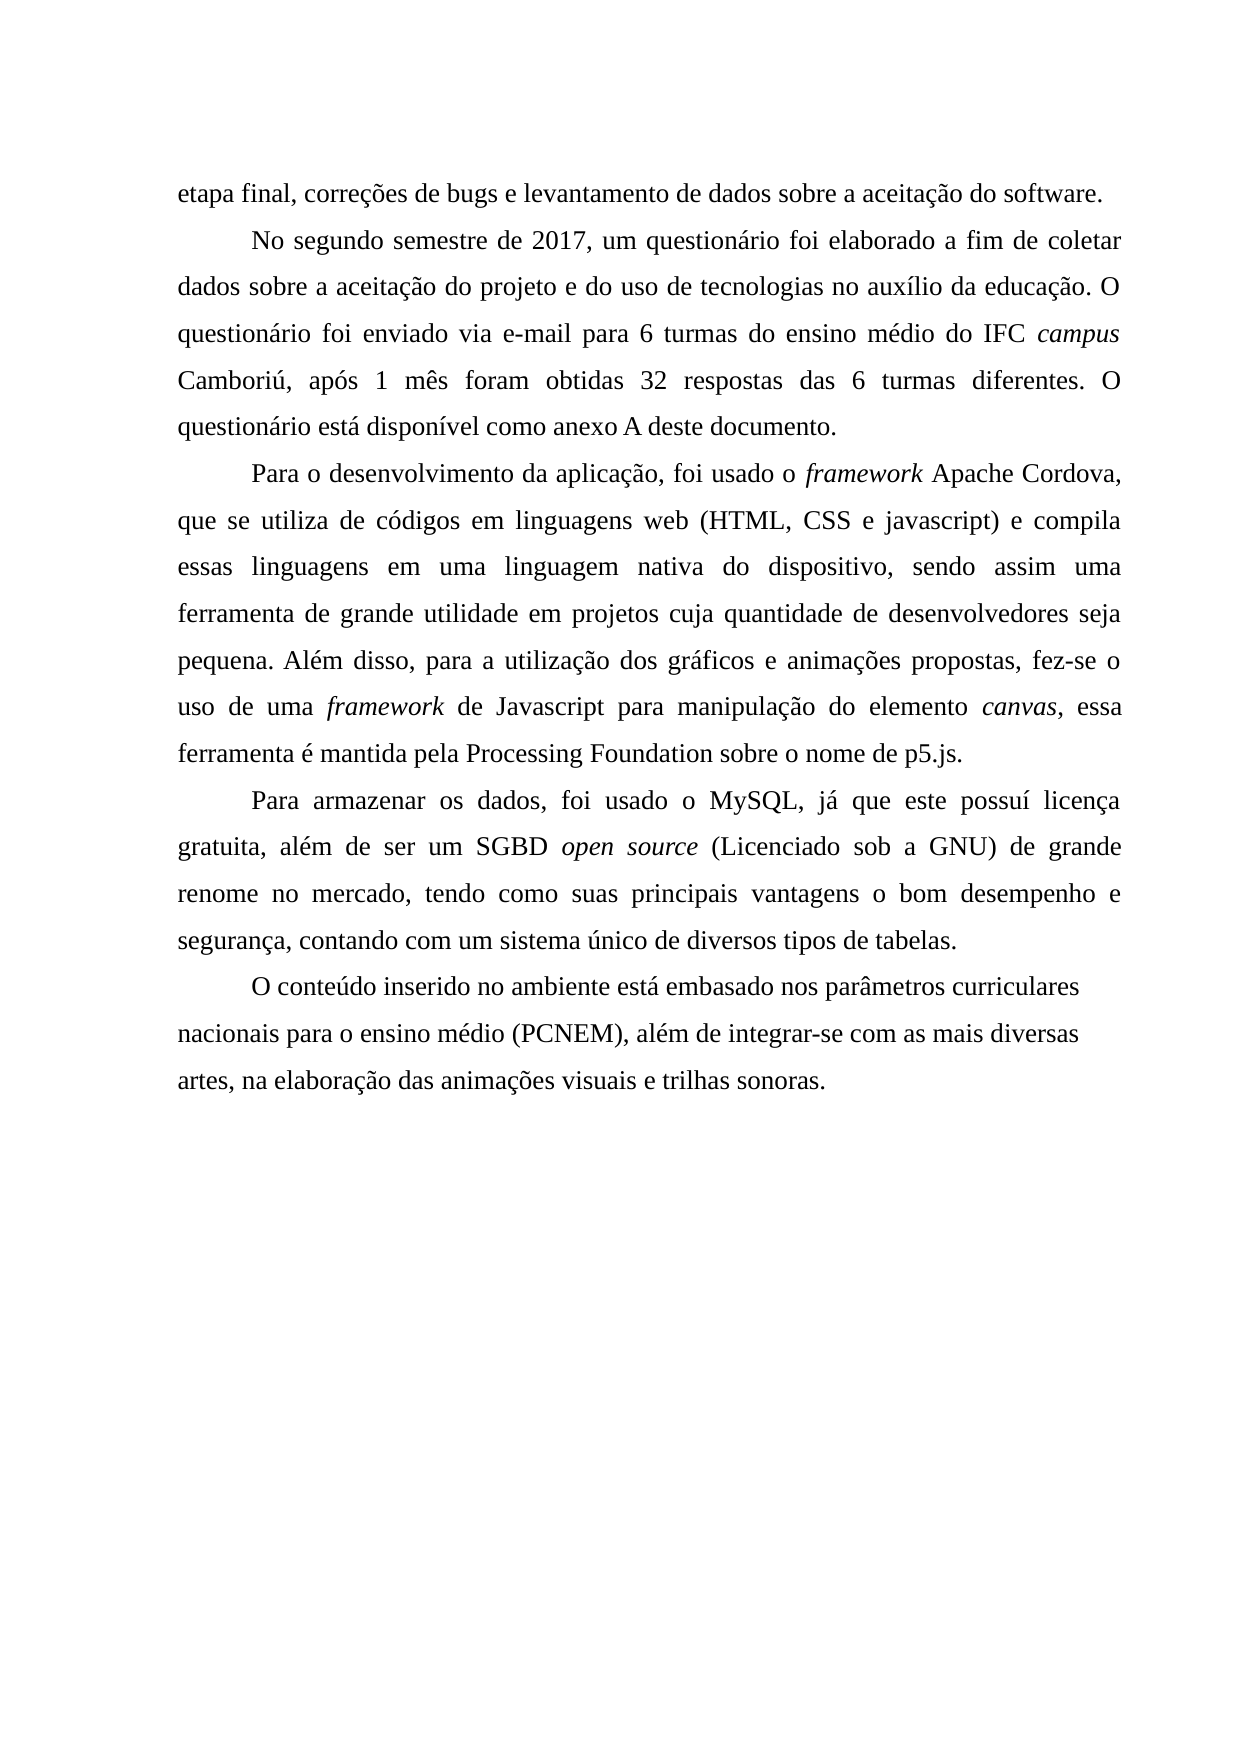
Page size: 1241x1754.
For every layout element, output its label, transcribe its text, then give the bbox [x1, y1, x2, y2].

text Para armazenar os dados, foi usado o MySQL, já que este possuí licença gratuita, além de ser um SGBD open source (Licenciado sob a GNU) de grande renome no mercado, tendo como suas principais vantagens o bom desempenho e segurança, contando com um sistema único de diversos tipos de tabelas. [177, 784, 1122, 955]
text O conteúdo inserido no ambiente está embasado nos parâmetros curriculares nacionais para o ensino médio (PCNEM), além de integrar-se com as mais diversas artes, na elaboração das animações visuais e trilhas sonoras. [177, 971, 1122, 1095]
text No segundo semestre de 2017, um questionário foi elaborado a fim de coletar dados sobre a aceitação do projeto e do uso de tecnologias no auxílio da educação. O questionário foi enviado via e-mail para 6 turmas do ensino médio do IFC campus Camboriú, após 1 mês foram obtidas 32 respostas das 6 turmas diferentes. O questionário está disponível como anexo A deste documento. [177, 224, 1122, 442]
text etapa final, correções de bugs e levantamento de dados sobre a aceitação do software. [177, 177, 1122, 208]
text Para o desenvolvimento da aplicação, foi usado o framework Apache Cordova, que se utiliza de códigos em linguagens web (HTML, CSS e javascript) e compila essas linguagens em uma linguagem nativa do dispositivo, sendo assim uma ferramenta de grande utilidade em projetos cuja quantidade de desenvolvedores seja pequena. Além disso, para a utilização dos gráficos e animações propostas, fez-se o uso de uma framework de Javascript para manipulação do elemento canvas, essa ferramenta é mantida pela Processing Foundation sobre o nome de p5.js. [177, 457, 1122, 768]
